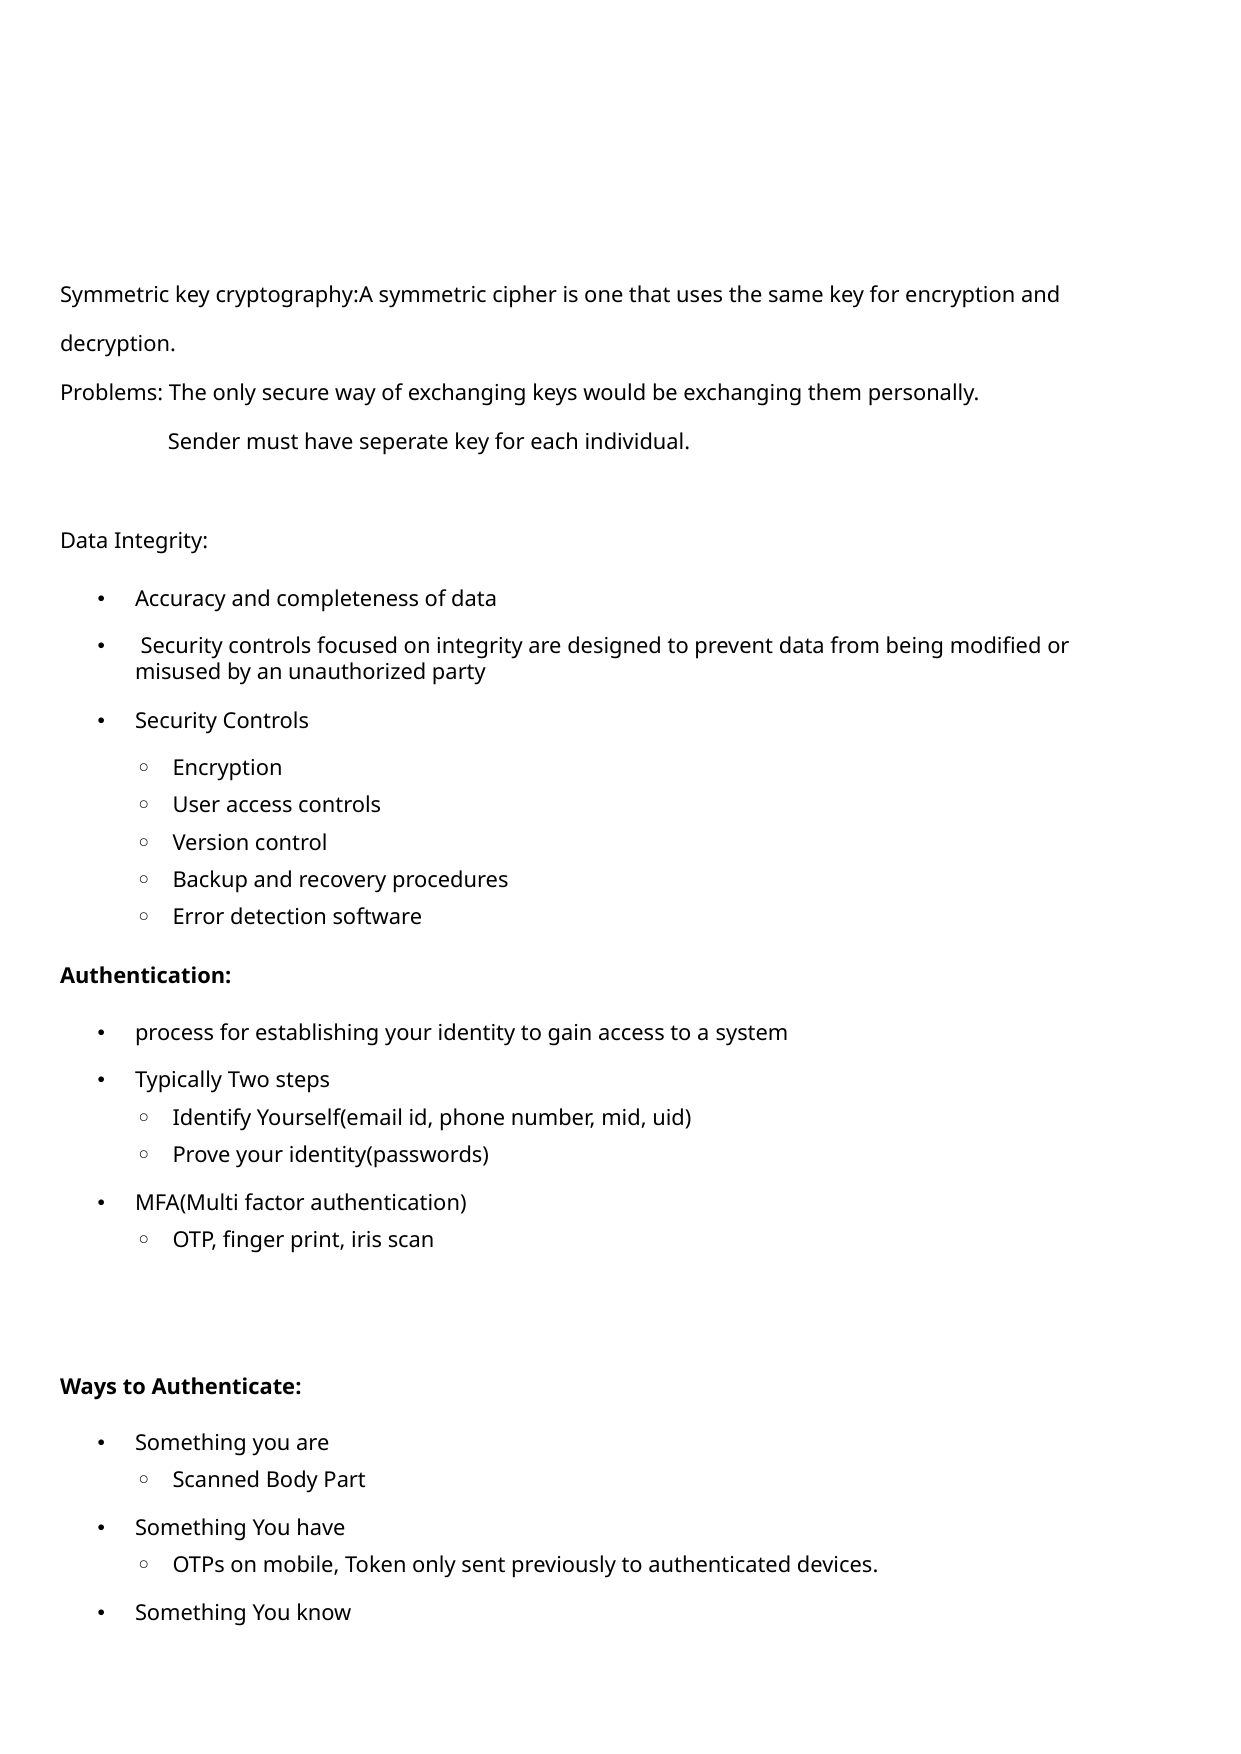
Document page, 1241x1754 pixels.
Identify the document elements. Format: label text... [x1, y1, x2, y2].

title Accuracy and completeness of data [97, 585, 1159, 611]
title Identify Yourself(email id, phone number, mid, uid) [135, 1104, 1159, 1131]
title Data Integrity: [60, 525, 1159, 555]
title Backup and recovery procedures [135, 866, 1159, 893]
title Security controls focused on integrity are designed to prevent data from being modified or misused by an unauthorized party [97, 632, 1159, 686]
title Something You know [97, 1599, 1159, 1626]
title OTP, finger print, iris scan [135, 1226, 1159, 1252]
text Sender must have seperate key for each individual. [60, 426, 1159, 455]
title process for establishing your identity to gain access to a system [97, 1019, 1159, 1046]
title Security Controls [97, 707, 1159, 733]
text Problems: The only secure way of exchanging keys would be exchanging them personally. [60, 377, 1159, 407]
text Symmetric key cryptography:A symmetric cipher is one that uses the same key for encryption and [60, 279, 1159, 309]
title Something you are [97, 1429, 1159, 1456]
title Authentication: [60, 960, 1159, 989]
title Encryption [135, 754, 1159, 781]
title Typically Two steps [97, 1067, 1159, 1093]
title Scanned Body Part [135, 1467, 1159, 1493]
title Something You have [97, 1514, 1159, 1541]
title MFA(Multi factor authentication) [97, 1188, 1159, 1215]
title Ways to Authenticate: [60, 1373, 1159, 1400]
text decryption. [60, 328, 1159, 358]
title Version control [135, 829, 1159, 856]
title Prove your identity(passwords) [135, 1141, 1159, 1168]
title User access controls [135, 792, 1159, 818]
title OTPs on mobile, Token only sent previously to authenticated devices. [135, 1551, 1159, 1578]
title Error detection software [135, 903, 1159, 930]
